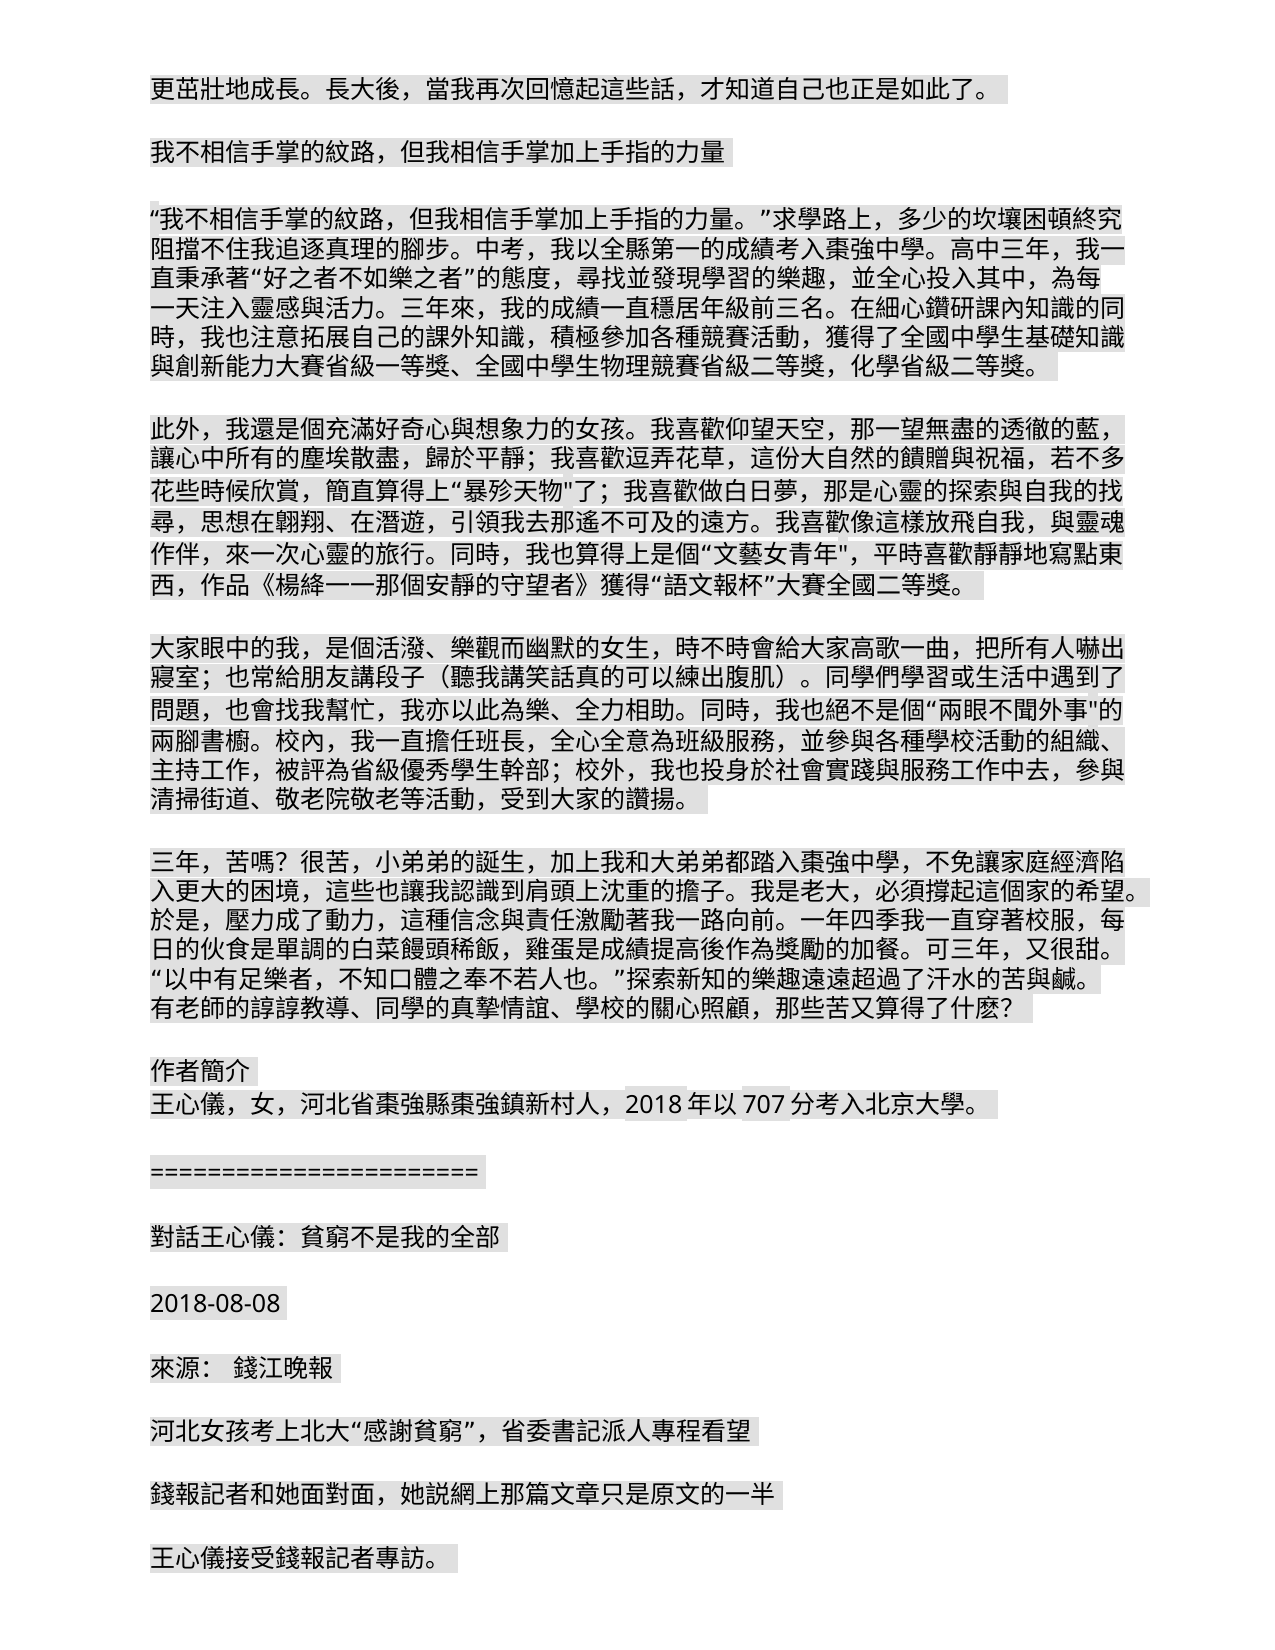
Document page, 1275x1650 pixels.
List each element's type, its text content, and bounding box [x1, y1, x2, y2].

text 找來一篇文章以及兩篇報導，十分動人。反覆看了好幾遍，很感動，心有戚戚焉。 文中所謂 “支教”，是指支援落後地區鄉鎮中小學校的教育和教學管理工作。 陳真 2018. 08. 14. ================== 原標題：看哭無數人的《感謝貧窮》全文來了！考上北大的寒門女孩婉拒捐助，回信更加感人 來源：北京日報 2018年07月30日 這兩天，《河北女孩王心儀707分考進北大，家庭貧困的她寫文《感謝貧窮》的故事刷爆朋友圈，引起無數網友關注。7月29日，王心儀回應“美好與光明雖會遲到，但終將到來！” 王心儀（供圖：河北棗強中學）王心儀（供圖：河北棗強中學） https://goo.gl/gcasoH 昨天，河北青年報報導了河北女孩王心儀的事蹟，《河北一寒門女孩707分考入北大！她寫的“感謝貧窮”一文看哭了所有人……》受到了全國關注：人民日報等媒體都轉發了報道，全國人民都在為她點贊！ 其中，王心儀關於自己、關於貧窮、關於希望的文章引發了網友的強烈反響。好多人都希望能看到全文，今天跟大家分享一下： ================== 感謝貧窮 （2018年王心儀作的文章） 《感謝貧窮》是2018年流行網路的一篇文章，作者是王心儀。大家被這個家境貧寒的樂觀女孩所感動，更被她的故事感染。 作品名稱 感謝貧窮 創作年代 2018年 作 者 王心儀 創作背景編輯： 王心儀介紹，《感謝貧窮》寫於2018年，當時正在準備自主招生考試，需要一個個人的陳述。 作品原文： 提筆時，我是有些許猶豫的。因為不知道該怎麽講起這個關於我自己、關於貧窮、以及關於希望的故事。 談錢世俗嗎？不！ 我出生在河北棗強縣棗強鎮新村。棗強縣是河北省貧困縣，人均收入極低。我有兩個弟弟，大弟弟和我一起就讀于棗強中學，小弟弟還在上幼稚園。一家人的生活僅靠著兩畝貧瘠的土地和父親打工微薄的收入。 小孩子的世界，本就沒有那麽多擔憂與沈重可言。而第一次直面貧窮與生活的真相，是在八歲那年。那年姥姥被診斷出患有乳腺癌，平靜的生活如同湖面投了顆石子一般，突然被擊得粉碎。一家人焦急慌亂，卻難以從拮据的手頭擠出救命錢來。姥姥的生命像注定熄滅的蠟燭，慢慢地變弱、燃盡，直到失去最後的光亮。 姥姥辛苦了一輩子，卻未換來一日的閒暇，病床上的她依然記挂著牲畜與莊稼。一輩子勤勤懇懇的姥姥的離世，讓幼小的我第一次感到被貧困扼住了咽喉。可能有錢也未必能挽救姥姥的生命，但經濟的窘境的確將一家人推向了絕望的深淵。 我清楚地記得那些灰暗的日子裏母親無聲又無助的淚水，我也開始明白：談錢世俗嗎？不，並不是的，它給予了我們最基本的生活保障，也讓我們能盡全力去留住那些珍貴的人和物。而這些亦讓敏感的我意識到：生活，才剛剛解開她的面紗。 人生的路不是走給別人看的 我和比我小一歲的弟弟相繼踏上求學路，又給家中添了不少經濟負擔。母親由於身體原因，更因為無人料理的農活及生活難以自理的外公，而無法外出工作。只能靠父親一個人打工養家糊口。父親工作不穩定，工資又少得可憐，一家人的日常花銷都要靠母親精打細算，才勉強讓收支相抵。 外公與媽媽一年的醫藥費也是一筆不小的開銷，姥姥生病時家裏又欠下了不少債，這也就免不了要省掉花在衣服上的錢。親戚家若有稍大的孩子，便會把一些舊衣服拿到我家。有些還能穿的衣服經母親洗洗，也就穿在了我和弟弟身上。 她常說，穿衣裳不圖多麽好看、乾淨、保暖就很好了。這也就不難理解為什麽母親現在仍穿著二十年前的校服了。我和弟弟也十分聽話，從不吵著要新衣服、新鞋子。 不過，班上免不了有幾個同學嘲笑我磨壞的鞋子、老氣的衣服、奇怪的搭配。記得初一一個男生很過分地嘲弄我身上那件袖子長出一截的“土得掉渣”的棉襖，我哭著回家給媽媽說，她只說了一句：“不要理他，踏實做事就好。” 是的，何必糾結於俗人的評論，那不過是基於你的外表與穿著，若他無法看到你內裏的自我，不睬他也罷。人生的路畢竟不是走給別人看的。那件衣服我穿了初中三年，那句話我也記到現在。 幸福是極力擁抱自己看到的美好與陽光 除了衣著，上學帶來的另一個問題就是：交通。低年級可以在村裏上，但升到三年級就只能去鄉裏的學校。家裏有一輛自行車，我坐在後座。弟弟只能坐在前面的梁上，兩條腿翹起來。別人眼中似乎是“演雜技”的樣子，竟讓弟弟堅持了三年。 當時到鄉裏的路破得不成樣子，水泥板碎成一片一片，走起來坑坑窪窪，一到雨天還會積很多水。可媽媽每次接送，從不誤時。其實本可以讓我們寄宿在學校，一周接送一次，但鄉裏學校的伙食實在很貴。媽媽又擔心正在長身體的我們，卻苦了體弱的自己。 有時候免不了要讓我們下車跑一會，於是每天上下學跑上一公里就成為了我和弟弟的鍛煉方式。記得有一次下雪，雪積了有一尺厚，車子出不了門，媽媽裹著棉襖，頂著風，走到學校來接我們，一路上也不知道有多少雪融化在了母親的臉上。但我和弟弟興奮得不得了，一邊玩雪，一邊和媽媽說著今天學到的新知識。 我們三個人就這樣一直走到天黑才到家。那時候我便懂得了，幸福不是因為生活是完美的，而在於你能忽略那些不完美，並盡力地擁抱自己所看到的美好與陽光。 儘管貧窮刺傷了我的自尊，但仍想說：謝謝你！ 貧窮帶來的遠不止痛苦、掙扎與迷茫。儘管它狹窄了我的視野、刺傷了我的自尊，甚至間接奪走了至親的生命，但我仍想說，謝謝你，貧窮。 感謝貧窮，你讓我領悟到真正的快樂與滿足。你讓我和玩具、零食、遊戲徹底絕緣，卻同時讓我擁抱到了更美好的世界。 我的童年可能少了動畫片，但我可以和媽媽一起去捉蟲子回來餵雞，等著第二天美味的雞蛋；我的世界可能沒有芭比娃娃，但我可以去香郁的麥田，在大人澆地的時候偷偷玩水；我的閒暇時光少了零食的陪伴，但我可以和弟弟做伴，爬上屋子後面高高的桑葚樹，摘下紫紅色的葉子，倚在樹枝上滿足地品嘗。 謝謝你，貧窮，你讓我能夠零距離地接觸自然的美麗與奇妙，享受這上天的恩惠與祝福。我是土地的兒女，也深深地愛戀著腳下堅實與質樸的黃土地；我從卑微處走來，亦從卑微之處汲取生命的養分。 感謝貧窮，你讓我堅信教育與知識的力量。物質的匱乏帶來的不外是兩種結果：一個是精神的極度貧瘠，另一個是精神的極度充盈。而我，選擇後者。 我來自一個普通但對教育與知識充滿執念的家庭。母親說過，這是一條通向更廣闊世界的路。從那時起，知識改變命運的信念便深深地紮根在我的心中。 母親早早地教我開始背詩算數，以至於我一歲時就能夠背下很多唐詩。來自真理與智慧的光明，終於透過心靈中深深的霧靄，照亮了我幼稚而又懵懂的心。貧窮可能動搖很多信念，卻讓我更加執著地相信知識的力量。 感謝貧窮，你賦予我生生不息的希望與永不低頭的氣量。農人們都知道，播種的時候將種子埋在土裏後重重地踩上一腳。第一次去播種，我也很奇怪，踩得這麽實，苗怎麽還能再破土而出？可母親告訴我，土鬆，苗反而會出不來，破土之前遇到堅實的土壤，才能讓苗更茁壯地成長。長大後，當我再次回憶起這些話，才知道自己也正是如此了。 我不相信手掌的紋路，但我相信手掌加上手指的力量 “我不相信手掌的紋路，但我相信手掌加上手指的力量。”求學路上，多少的坎壤困頓終究阻擋不住我追逐真理的腳步。中考，我以全縣第一的成績考入棗強中學。高中三年，我一直秉承著“好之者不如樂之者”的態度，尋找並發現學習的樂趣，並全心投入其中，為每一天注入靈感與活力。三年來，我的成績一直穩居年級前三名。在細心鑽研課內知識的同時，我也注意拓展自己的課外知識，積極參加各種競賽活動，獲得了全國中學生基礎知識與創新能力大賽省級一等獎、全國中學生物理競賽省級二等獎，化學省級二等獎。 此外，我還是個充滿好奇心與想象力的女孩。我喜歡仰望天空，那一望無盡的透徹的藍，讓心中所有的塵埃散盡，歸於平靜；我喜歡逗弄花草，這份大自然的饋贈與祝福，若不多花些時候欣賞，簡直算得上“暴殄天物"了；我喜歡做白日夢，那是心靈的探索與自我的找尋，思想在翺翔、在潛遊，引領我去那遙不可及的遠方。我喜歡像這樣放飛自我，與靈魂作伴，來一次心靈的旅行。同時，我也算得上是個“文藝女青年"，平時喜歡靜靜地寫點東西，作品《楊絳一一那個安靜的守望者》獲得“語文報杯”大賽全國二等獎。 大家眼中的我，是個活潑、樂觀而幽默的女生，時不時會給大家高歌一曲，把所有人嚇出寢室；也常給朋友講段子（聽我講笑話真的可以練出腹肌）。同學們學習或生活中遇到了問題，也會找我幫忙，我亦以此為樂、全力相助。同時，我也絕不是個“兩眼不聞外事"的兩腳書櫥。校內，我一直擔任班長，全心全意為班級服務，並參與各種學校活動的組織、主持工作，被評為省級優秀學生幹部；校外，我也投身於社會實踐與服務工作中去，參與清掃街道、敬老院敬老等活動，受到大家的讚揚。 三年，苦嗎？很苦，小弟弟的誕生，加上我和大弟弟都踏入棗強中學，不免讓家庭經濟陷入更大的困境，這些也讓我認識到肩頭上沈重的擔子。我是老大，必須撐起這個家的希望。於是，壓力成了動力，這種信念與責任激勵著我一路向前。一年四季我一直穿著校服，每日的伙食是單調的白菜饅頭稀飯，雞蛋是成績提高後作為獎勵的加餐。可三年，又很甜。“以中有足樂者，不知口體之奉不若人也。”探索新知的樂趣遠遠超過了汗水的苦與鹹。有老師的諄諄教導、同學的真摯情誼、學校的關心照顧，那些苦又算得了什麽？ 作者簡介 王心儀，女，河北省棗強縣棗強鎮新村人，2018年以707分考入北京大學。 ======================= 對話王心儀：貧窮不是我的全部 2018-08-08 來源： 錢江晚報 河北女孩考上北大“感謝貧窮”，省委書記派人專程看望 錢報記者和她面對面，她説網上那篇文章只是原文的一半 王心儀接受錢報記者專訪。 王心儀的家。 https://goo.gl/BwqpHR 以707分的高分考入了北京大學文學係後，王心儀最近有些心緒不寧。 她的一篇舊作在網上公開，文中她寫道，“貧困帶來的遠不止痛苦、掙扎與迷茫。盡管它狹窄了我的事業，刺傷了我的自尊，甚至間接帶走了至親的生命，但我仍想説，謝謝你，貧窮。” 很多人被這篇文章感動。河北省委書記還委托專人前去看望她。 但另一方面，網上也有人認為她不必感謝貧窮。 幾天前，錢江晚報記者赴河北衡水和王心儀面對面，她對記者表示，網上流傳的版本並非原文，“流傳的是文章的前半部分，算是我對過去生活的告別。而後半部分，是我對大學生活的展望。” 關于文章：本意並非感謝貧窮 從衡水開車約半小時路程，就到了王心儀家所在的棗強縣棗強鎮新村。這是一個在籍人口超過千人的大村，壯勞力多數選擇外出打工，不少老房缺了打理，衰敗傾頹，墻柱間雜草叢蕪。正午12點，整個村子在烈日下一片寂靜。順著村裏大路向左一拐，王心儀一家六口人就住在巷口的第一間院子。 邁過老式的紅漆木門，院子不大，正房的矮墻如今成了6歲三弟的“黑板”，上面寫滿了母親工整抄寫的加法算式、拼音韻母表，和三弟“100分”的稚嫩筆跡。聽到聲響，王心儀匆忙從裏屋出來，她留著一頭幹練的短髮，有些嬰兒肥的臉上掛滿了笑容，為了接待這幾日的採訪，她特意換上了一套新衣。 錢江晚報記者趕到時，她剛送走一波記者，家裏還沒來得及做午飯。 王心儀有些羞澀，把記者迎進了唯一裝著空調的裏屋。這是一家人的起居室，十幾平米的空間，擺放著兩張床鋪，幾組衣櫃和書櫃。屋子有些亂，北大的錄取通知書放在床邊，一旁的小書桌是王心儀和她剛上高三的二弟的學習場所，在一厚沓試卷上，壓著一本魯迅的《吶喊》。 “從北大師姐那要來了書單，本打算回來後開始讀的。”但是現在，王心儀的讀書計劃被打斷。她沒想到，那篇為北大專項招生所寫的自述，會引起那麼大的反響。王心儀看上去有些疲憊，“最近幾天，每天都有記者來。” 說起讓她出名的那篇文章，“其實我本意並非單純感謝貧窮。”王心儀説，網上流傳的那篇“感謝貧窮”並不是全文，“那只是前半部分，是我對過去的一種告別。還有後半部分沒有刊發，那是我對未來大學生活的展望。” 她突然有些憤懣，“網上不少人説我賣慘，我真沒那個意思。” 她給記者看了文章最後的結尾，特意放大的字體寄予了她對北大生活的期待。 “我希望能在那裏遇見更好的自己，結交更多的良師益友，認真學習文化知識，並將其運用到實踐中去……” 王心儀始終覺得，生活在變得更好，這次引來關注後，也有不少好心人直接給她寄來了生活用品和學習書籍，這讓她很感動。 關于自己：不是寒門貴子 無論如何，得償所願考進北大，是王心儀最開心的事。 6月22日晚上，在收到通過北大專項招生通知和707分的高考成績後，她激動得徹夜難眠。 收到錄取通知書當天，還在保定實習的她，讓弟弟把通知書拍了照片發給自己。 “百余年來，這裏成長著中國幾代最優秀的學者，他們從這裏眺望世界，志向未來。”通知書封面上的這段話，擊中了她的心，她翻來覆去念了好幾遍。 王心儀是個獨立的人，從小她就習慣于自主選擇，大學志願也是。 四個月前高考百日誓師大會上，有人問她志願，她脫口而出：“北大中文係。” 相比眾人期許，她更相信自己心之所嚮。 分數出來後，北大招生老師咨詢她的志向，理科生的她説出了中文系的名字，“招生老師愣了一下，問了句確定嗎，你可以再考慮下，我說確定”。 王心儀是個好學的人。還未入學她就提前要來了書單。閒聊時，她拉著記者追問大學生活的一切，選課、社團、學生會等等。在新生群裏，她不太愛發言。“他們談的NBA啦，社團啦，我都不太了解。”但對所有聊起的新事物，她都充滿好奇。 王心儀是個樂觀的人，就像她自己寫的：“幸福不是因為生活是完美的，而在于你能忽略那些不完美，並盡力擁抱自己所看到的美好與陽光。”對此，她身體力行。她會模倣記者的南方口音，然後止不住地大笑；去農作的路上，她輕聲哼著新學會的韓文歌曲；結束採訪，她換上常服，蹦跳著自嘲説：“這才是真正的我嘛。” 採訪中，王心儀的淳樸、樂觀，無時無刻不在感染著記者，她真正樂在其中。 王心儀是個立體的人，對于外界給她貼上“寒門貴子”的標簽，她不太認同。“我覺得我很普通，只是做一些自己喜歡的事情。”更何況，一次高考能否衡量人的成功，她不確定。“難道高考以前，我就不優秀了？”説完，她自己也笑了起來。 關于未來：想做個老師 “其實相比過去，我更願意談談未來。”見面前，王心儀特意向記者強調。 高考結束後，在物理老師的介紹下，她去了保定一家教育機構做暑期班輔導員。“一來賺點學費，二來終于可以過一把老師癮。”王心儀有自己的打算。 她滔滔不絕地和我講起這短暫的教學生涯，講起自己怎麼和這群初三的孩子打成一片。“我有時會板起臉來，這樣他們吃完飯後，就會把桌子收拾幹凈。”“他們做對題目的時候，我會鼓勵他們。” 結營儀式上，孩子們在她的工作服上畫滿了圖案，這讓她感受到：“在那邊做的事，比寫一篇文章然後受到關注，要重要得多。”她説，這次經歷更加堅定了自己做老師的決心，“以後如果我做老師，會少布置些作業。” 未來，她也想去支教。“我知道有很多情況比我更糟的孩子，我希望能通過自身給他們傳達這樣的信息，只要努力，你可以看到外面更廣闊的世界。”(記者 俞任飛 文/攝) ===================== 寒門女孩707分考上北大：感謝貧窮讓我變得強大 https://goo.gl/Gm9Sk7 靖像 2018-07-29 2018年7月29日，因為一文“感謝貧窮”而備受全國網友關注的寒門女孩王心怡，婉拒了好心人的幫助，在接受採訪時表示，她盼望的是把這份感動與愛心傳遞下去，溫暖更多需要它們的人。“美好與光明雖會遲到，但終將到來！” 以707分的優異成績被北京大學錄取的王心怡出生在河北棗強縣棗強鎮新村。高考結束後，經高中物理老師介紹，王心怡在保定一家輔導機構當輔導員。當錄取通知書寄到家門口時，王心怡正隻身一人在外地打工。 得知自己被北京大學錄取，王心怡讓媽媽把錄取通知書裏裏外外都拍下來發給她。“特別興奮，激動到失眠。”王心怡說。（供圖/王心怡） 王心怡家境貧寒，媽媽體弱多病，常年在家照顧患有高血壓、哮喘病，生活不能自理的姥爺。家中有兩個弟弟，大弟弟即將升入高三，小弟弟還沒有上小學。一家六口全靠家中的五畝地和爸爸外出做零活補貼家用。（供圖/王心怡） 但生活的艱辛並沒有影響到樂觀積極的王心怡。上學以來，王心儀在班裏一直名列前茅。獎狀、證書貼滿了牆壁。中考，王心怡以全縣第一的成績考入棗強中學。（供圖/王心怡） 高中三年，她一直穩居年級前三。熱愛各種競賽活動，王心怡還獲得了全國中學生基礎知識與創新能力大賽省級一等獎、全國中學生物理競賽省級二等獎，化學省級二等獎等。（供圖/王心怡） 在學校表現優異，在家裏也是爸媽的貼心幫手。從小學開始，王心儀就主動承擔家務，喂雞割草、採摘棉花、放羊……春耕時幫媽媽在田間犁地，她在前面拉，媽媽在後面推，深一腳，淺一腳，稚嫩的肩膀過早地幫父母一起扛起家庭的重擔。圖為王心怡的母親和弟弟。（供圖/王心怡） 王心怡每個月的生活費是平常孩子的一半，每次買飯她就買一些大白菜，捨不得吃點葷菜，雞蛋是成績提高後作為獎勵的加餐。可王心怡卻稱，這些年她的生活也很甜。“以中有足樂者，不知口體之奉不若人也。”探索新知的樂趣遠遠超過了汗水的苦與鹹。（供圖/王心怡） 班主任張秀英曾這樣評價王心怡：“她，樂觀開朗，視野開闊，格局很大，絕對不是傳統意義上只知道學習的學生。”的確，王心怡愛好畫畫，唱歌，演講，平時還會關注時事政治、閱讀外文書籍。雖然學的理科，但在填報志願時她選擇了北大中文系。她說，追隨自己喜歡的事情太重要了！（供圖/棗強中學） 很多人知道王心怡的故事後，提出要幫助她，但都被她拒絕了。“我們一家人省吃儉用，辛苦一點，也沒什麽，一家人只要平平安安在一起就是我最大的心願。還是去幫助比我們更需要幫助的人吧！” “儘管貧窮刺傷了我的自尊，但仍想說：謝謝你！”王心怡曾在作文中寫道，“感謝貧窮，你讓我領悟到真正的快樂與滿足；感謝貧窮，你讓我堅信教育與知識的力量；感謝貧窮，你賦予我生生不息的希望與永不低頭的氣量。” ------河北青年報【靖像】版權作品 文/李夢穎 攝/王勇博 [150, 75, 1125, 1573]
